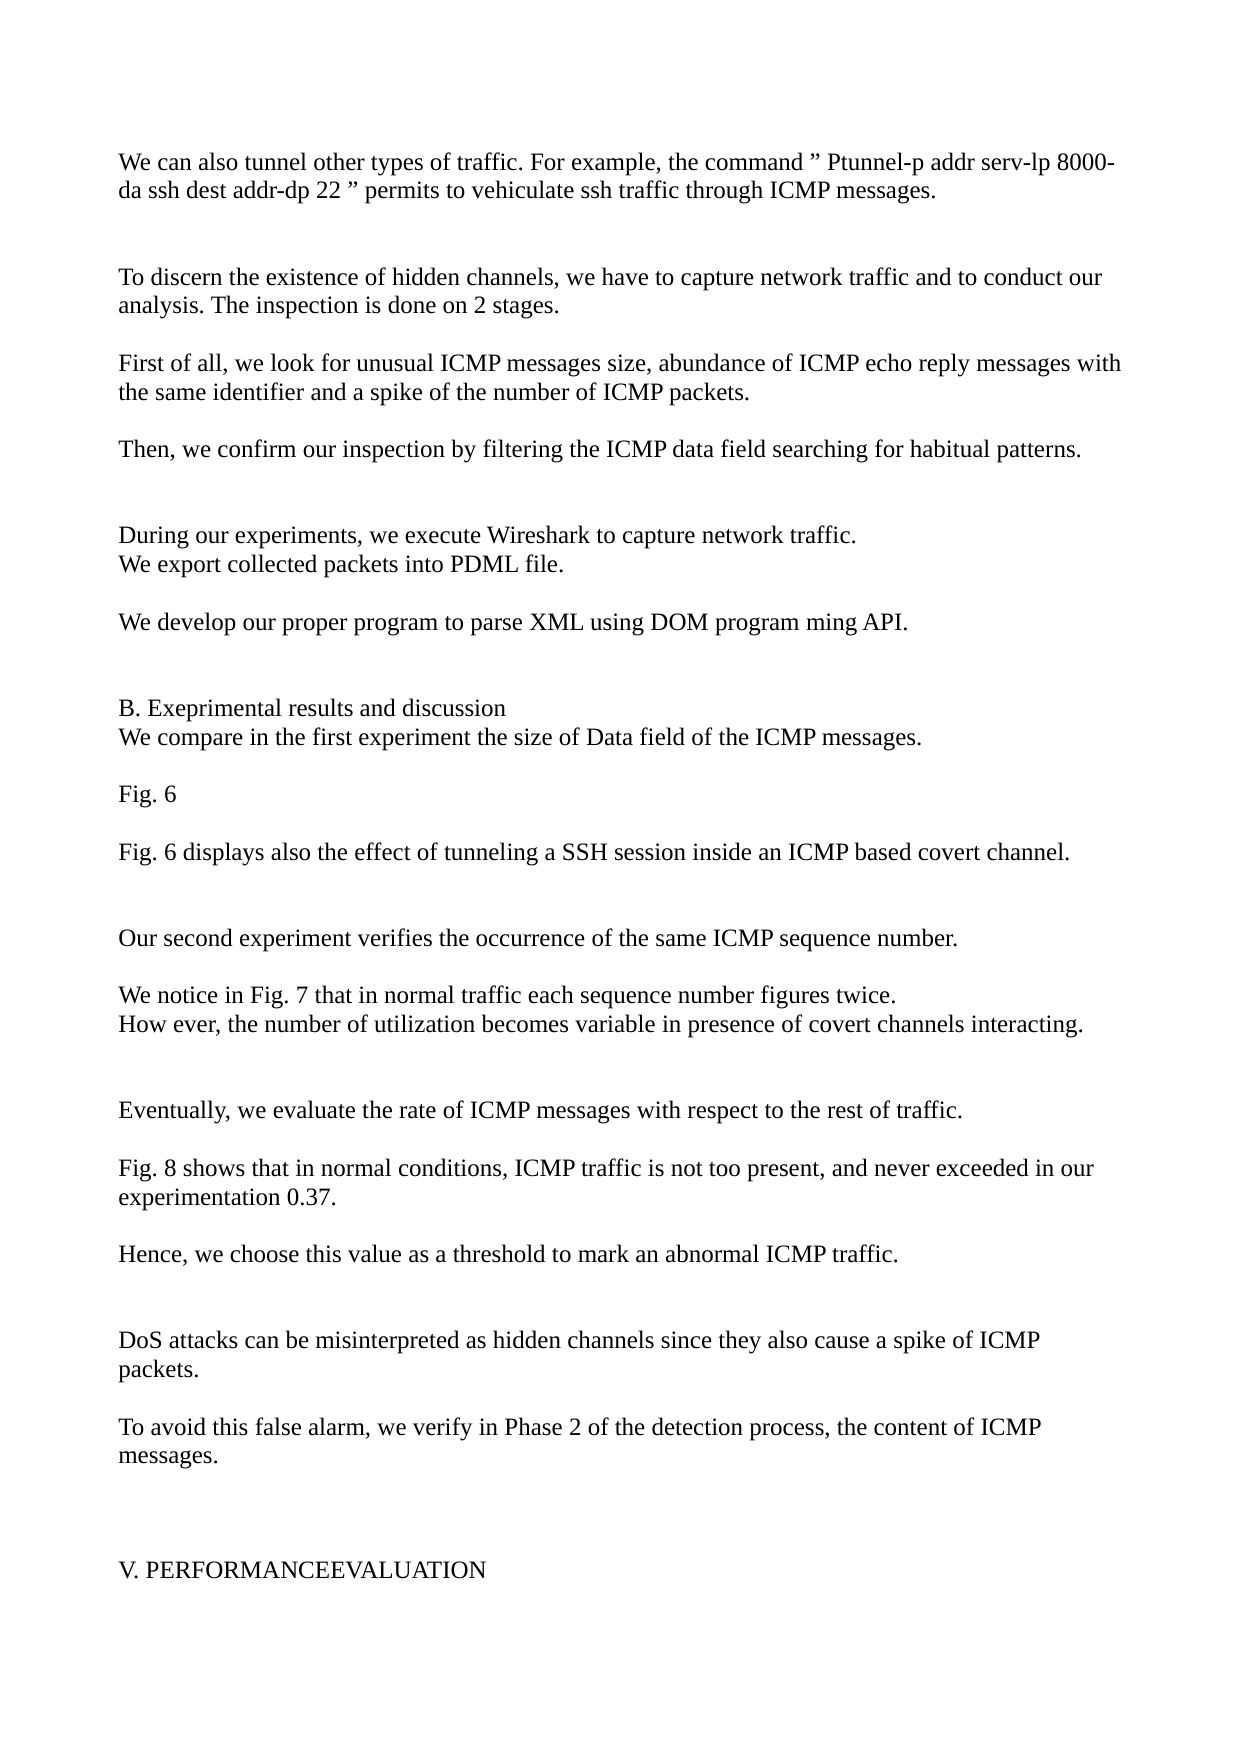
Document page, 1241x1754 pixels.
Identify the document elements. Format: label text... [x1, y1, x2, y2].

text During our experiments, we execute Wireshark to capture network traffic. [118, 521, 1122, 549]
text We compare in the first experiment the size of Data field of the ICMP messages. [118, 722, 1122, 751]
text We can also tunnel other types of traffic. For example, the command ” Ptunnel-p addr serv-lp 8000-da ssh dest addr-dp 22 ” permits to vehiculate ssh traffic through ICMP messages. [118, 147, 1122, 204]
text B. Exeprimental results and discussion [118, 693, 1122, 722]
text To discern the existence of hidden channels, we have to capture network traffic and to conduct our analysis. The inspection is done on 2 stages. [118, 262, 1122, 319]
text To avoid this false alarm, we verify in Phase 2 of the detection process, the content of ICMP messages. [118, 1412, 1122, 1469]
text Our second experiment verifies the occurrence of the same ICMP sequence number. [118, 923, 1122, 952]
text Fig. 6 [118, 779, 1122, 808]
text Fig. 8 shows that in normal conditions, ICMP traffic is not too present, and never exceeded in our experimentation 0.37. [118, 1153, 1122, 1211]
text V. PERFORMANCEEVALUATION [118, 1556, 1122, 1584]
text Then, we confirm our inspection by filtering the ICMP data field searching for habitual patterns. [118, 434, 1122, 463]
text DoS attacks can be misinterpreted as hidden channels since they also cause a spike of ICMP packets. [118, 1326, 1122, 1383]
text How ever, the number of utilization becomes variable in presence of covert channels interacting. [118, 1009, 1122, 1038]
text First of all, we look for unusual ICMP messages size, abundance of ICMP echo reply messages with the same identifier and a spike of the number of ICMP packets. [118, 348, 1122, 406]
text Eventually, we evaluate the rate of ICMP messages with respect to the rest of traffic. [118, 1096, 1122, 1124]
text We export collected packets into PDML file. [118, 549, 1122, 578]
text Hence, we choose this value as a threshold to mark an abnormal ICMP traffic. [118, 1239, 1122, 1268]
text Fig. 6 displays also the effect of tunneling a SSH session inside an ICMP based covert channel. [118, 837, 1122, 866]
text We develop our proper program to parse XML using DOM program ming API. [118, 607, 1122, 636]
text We notice in Fig. 7 that in normal traffic each sequence number figures twice. [118, 981, 1122, 1009]
